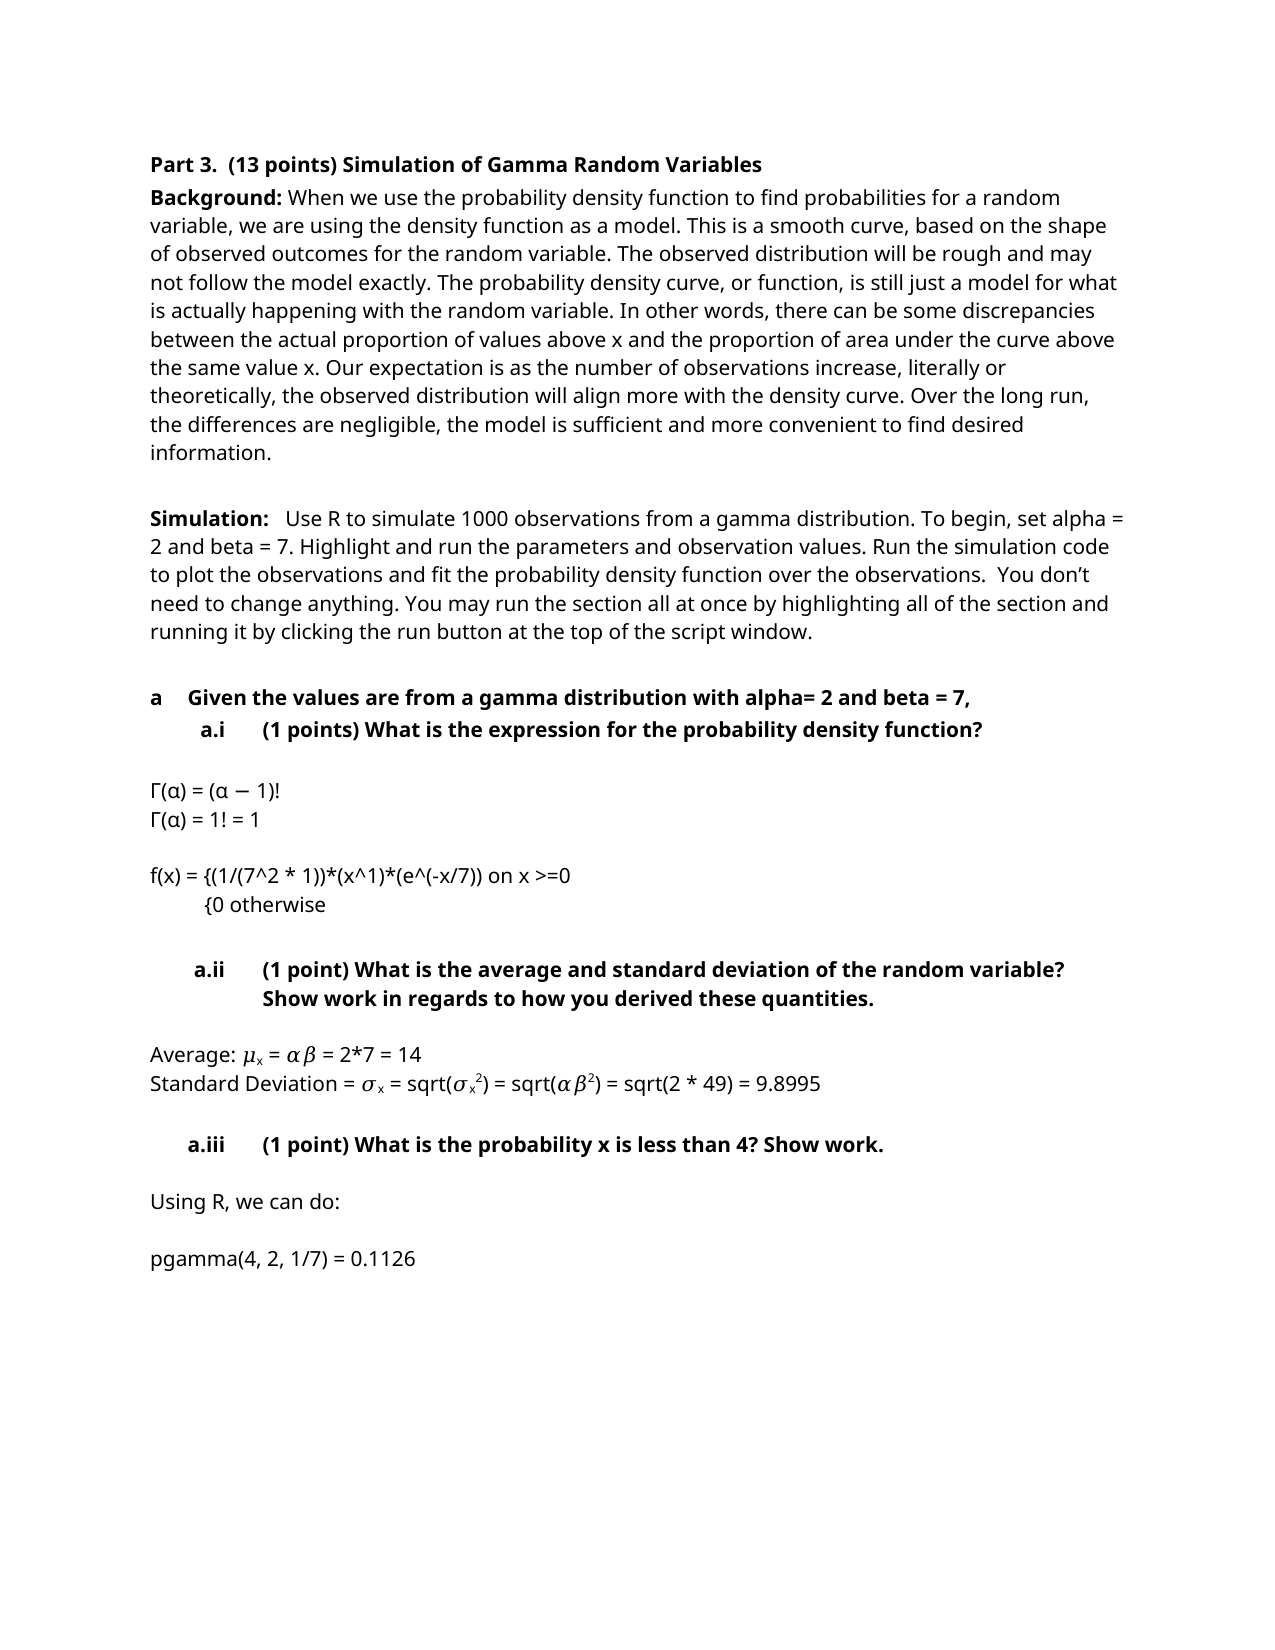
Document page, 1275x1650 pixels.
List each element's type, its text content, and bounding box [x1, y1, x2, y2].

text Γ(α) = 1! = 1 [150, 805, 1125, 833]
subtitle Given the values are from a gamma distribution with alpha= 2 and beta = 7, [150, 683, 1125, 711]
subtitle Background: When we use the probability density function to find probabilities for a random variable, we are using the density function as a model. This is a smooth curve, based on the shape of observed outcomes for the random variable. The observed distribution will be rough and may not follow the model exactly. The probability density curve, or function, is still just a model for what is actually happening with the random variable. In other words, there can be some discrepancies between the actual proportion of values above x and the proportion of area under the curve above the same value x. Our expectation is as the number of observations increase, literally or theoretically, the observed distribution will align more with the density curve. Over the long run, the differences are negligible, the model is sufficient and more convenient to find desired information. [150, 183, 1125, 467]
subtitle Part 3. (13 points) Simulation of Gamma Random Variables [150, 150, 1125, 178]
subtitle (1 point) What is the probability x is less than 4? Show work. [225, 1130, 1125, 1158]
subtitle (1 points) What is the expression for the probability density function? [225, 715, 1125, 744]
subtitle Simulation: Use R to simulate 1000 observations from a gamma distribution. To begin, set alpha = 2 and beta = 7. Highlight and run the parameters and observation values. Run the simulation code to plot the observations and fit the probability density function over the observations. You don’t need to change anything. You may run the section all at once by highlighting all of the section and running it by clicking the run button at the top of the script window. [150, 504, 1125, 646]
text Γ(α) = (α − 1)! [150, 776, 1125, 805]
text pgamma(4, 2, 1/7) = 0.1126 [150, 1244, 1125, 1272]
subtitle (1 point) What is the average and standard deviation of the random variable? Show work in regards to how you derived these quantities. [225, 955, 1125, 1012]
text Standard Deviation = 𝜎x = sqrt(𝜎x2) = sqrt(𝛼𝛽2) = sqrt(2 * 49) = 9.8995 [150, 1069, 1125, 1097]
text {0 otherwise [150, 890, 1125, 918]
text Average: 𝜇x = 𝛼𝛽 = 2*7 = 14 [150, 1041, 1125, 1069]
text Using R, we can do: [150, 1187, 1125, 1215]
text f(x) = {(1/(7^2 * 1))*(x^1)*(e^(-x/7)) on x >=0 [150, 862, 1125, 890]
